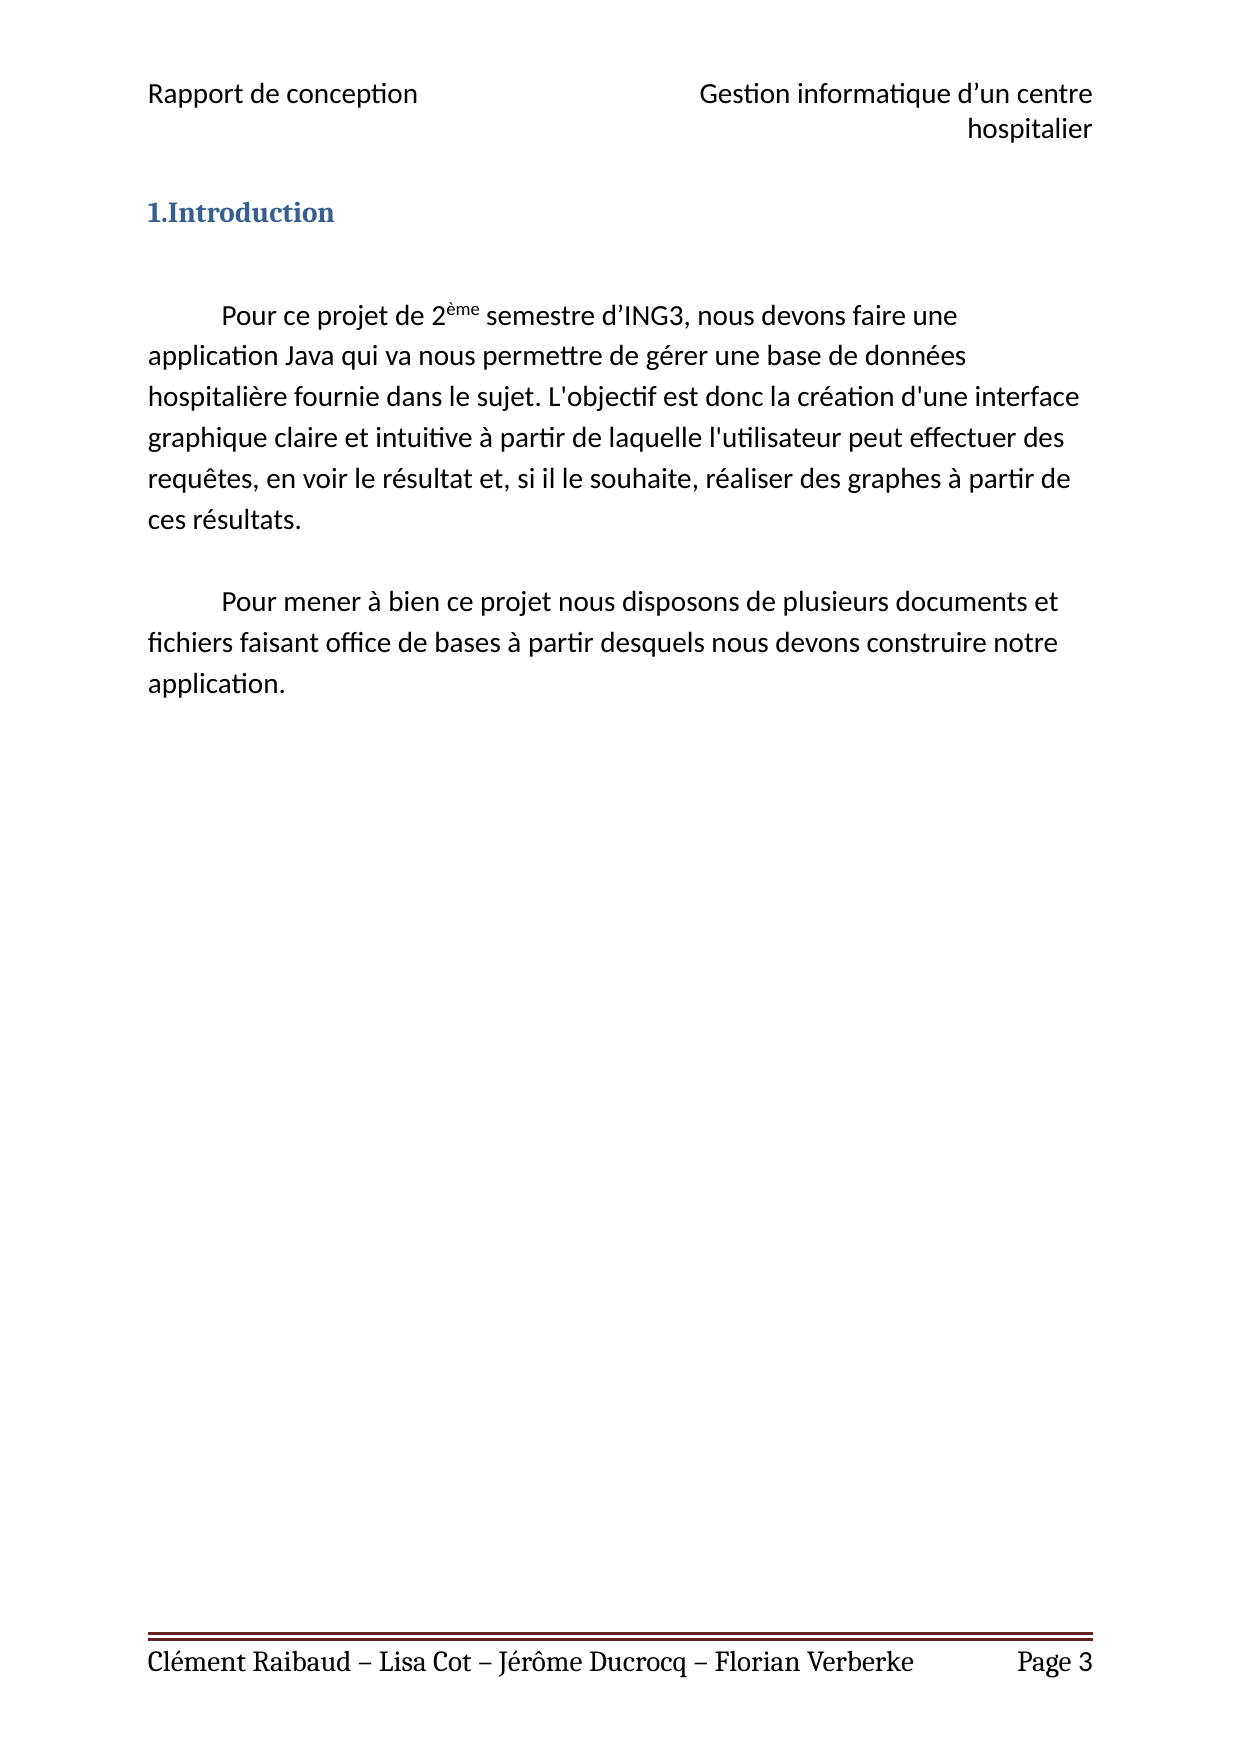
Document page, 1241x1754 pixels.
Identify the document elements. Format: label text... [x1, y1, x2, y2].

subtitle Introduction [148, 196, 1093, 230]
text Pour ce projet de 2ème semestre d’ING3, nous devons faire une application Java qui va nous permettre de gérer une base de données hospitalière fournie dans le sujet. L'objectif est donc la création d'une interface graphique claire et intuitive à partir de laquelle l'utilisateur peut effectuer des requêtes, en voir le résultat et, si il le souhaite, réaliser des graphes à partir de ces résultats. Pour mener à bien ce projet nous disposons de plusieurs documents et fichiers faisant office de bases à partir desquels nous devons construire notre application. [148, 297, 1093, 701]
